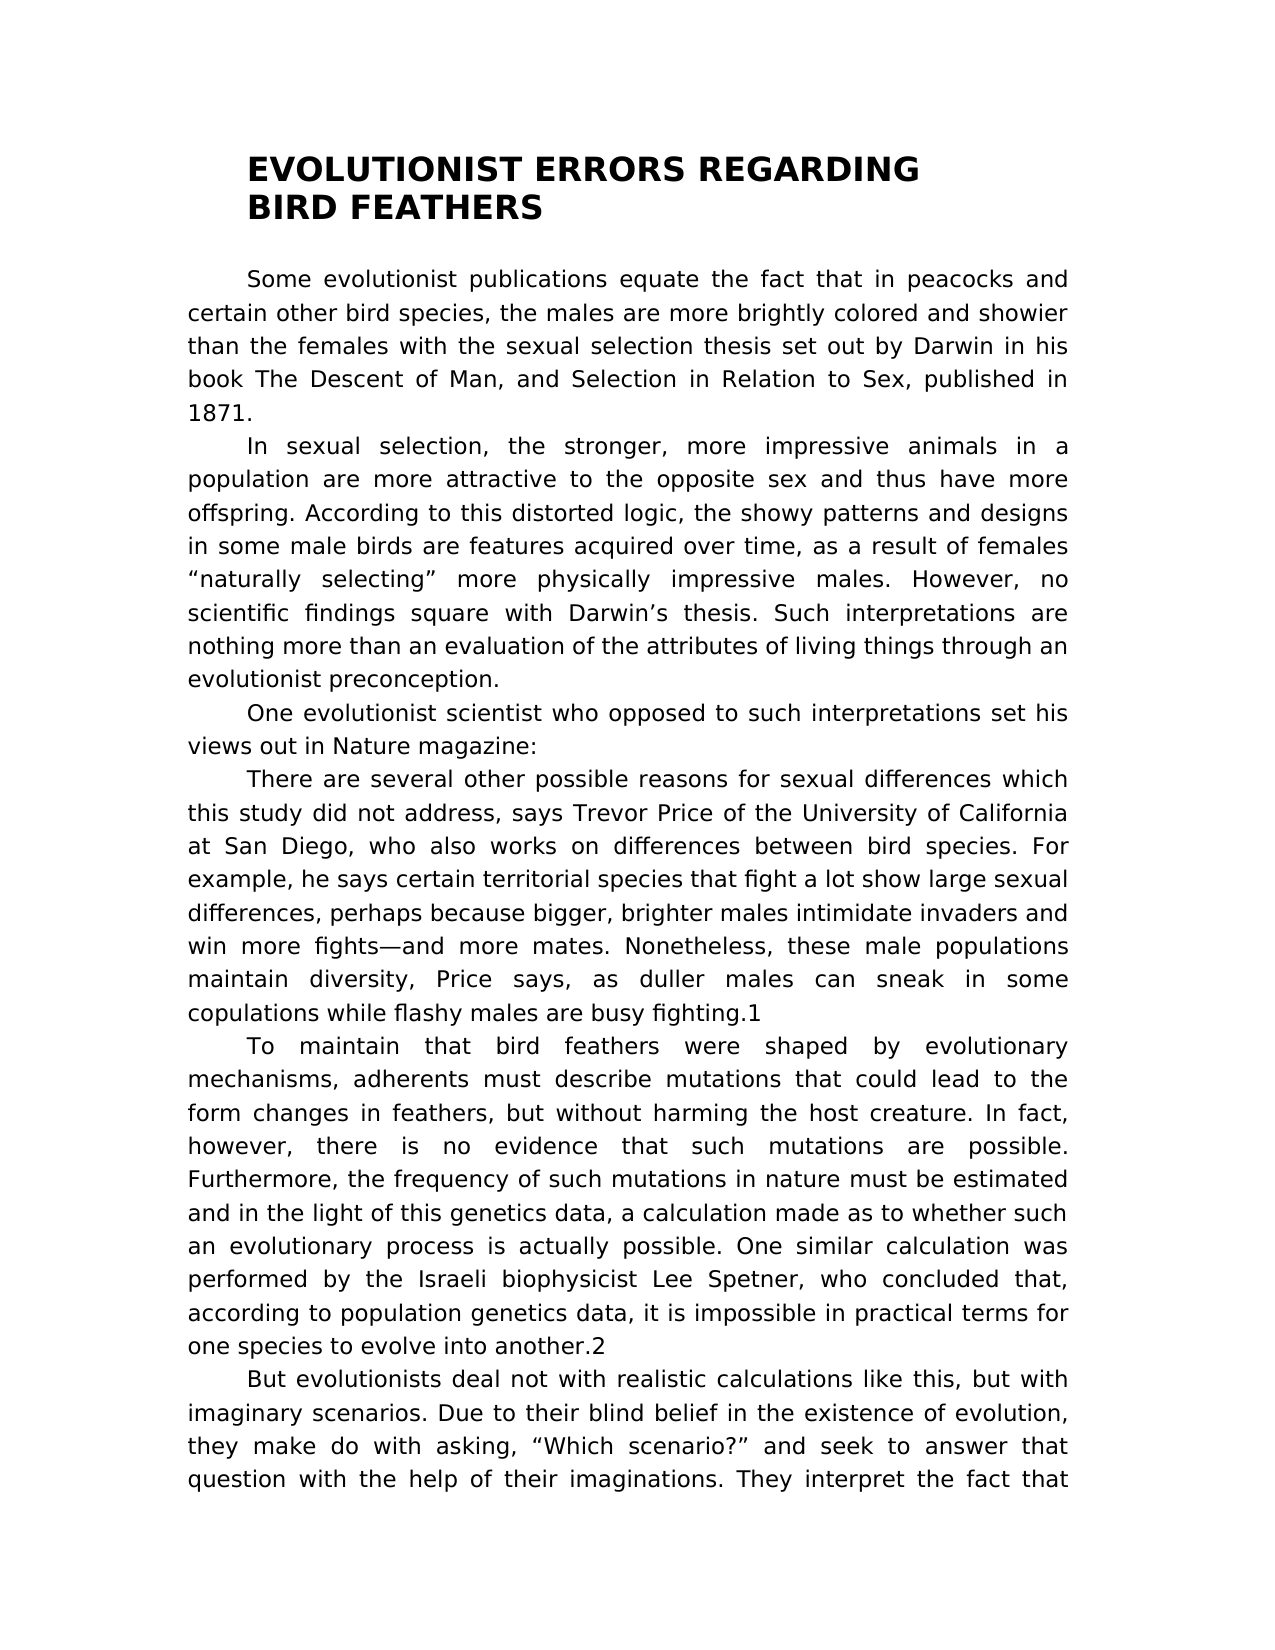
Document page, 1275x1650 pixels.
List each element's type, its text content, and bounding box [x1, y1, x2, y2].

text To maintain that bird feathers were shaped by evolutionary mechanisms, adherents must describe mutations that could lead to the form changes in feathers, but without harming the host creature. In fact, however, there is no evidence that such mutations are possible. Furthermore, the frequency of such mutations in nature must be estimated and in the light of this genetics data, a calculation made as to whether such an evolutionary process is actually possible. One similar calculation was performed by the Israeli biophysicist Lee Spetner, who concluded that, according to population genetics data, it is impossible in practical terms for one species to evolve into another.2 [187, 1028, 1070, 1361]
text EVOLUTIONIST ERRORS REGARDING [187, 150, 1070, 189]
text In sexual selection, the stronger, more impressive animals in a population are more attractive to the opposite sex and thus have more offspring. According to this distorted logic, the showy patterns and designs in some male birds are features acquired over time, as a result of females “naturally selecting” more physically impressive males. However, no scientific findings square with Darwin’s thesis. Such interpretations are nothing more than an evaluation of the attributes of living things through an evolutionist preconception. [187, 428, 1070, 694]
text One evolutionist scientist who opposed to such interpretations set his views out in Nature magazine: [187, 694, 1070, 761]
text BIRD FEATHERS [187, 189, 1070, 228]
text But evolutionists deal not with realistic calculations like this, but with imaginary scenarios. Due to their blind belief in the existence of evolution, they make do with asking, “Which scenario?” and seek to answer that question with the help of their imaginations. They interpret the fact that [187, 1361, 1070, 1494]
text Some evolutionist publications equate the fact that in peacocks and certain other bird species, the males are more brightly colored and showier than the females with the sexual selection thesis set out by Darwin in his book The Descent of Man, and Selection in Relation to Sex, published in 1871. [187, 261, 1070, 428]
text There are several other possible reasons for sexual differences which this study did not address, says Trevor Price of the University of California at San Diego, who also works on differences between bird species. For example, he says certain territorial species that fight a lot show large sexual differences, perhaps because bigger, brighter males intimidate invaders and win more fights—and more mates. Nonetheless, these male populations maintain diversity, Price says, as duller males can sneak in some copulations while flashy males are busy fighting.1 [187, 761, 1070, 1028]
